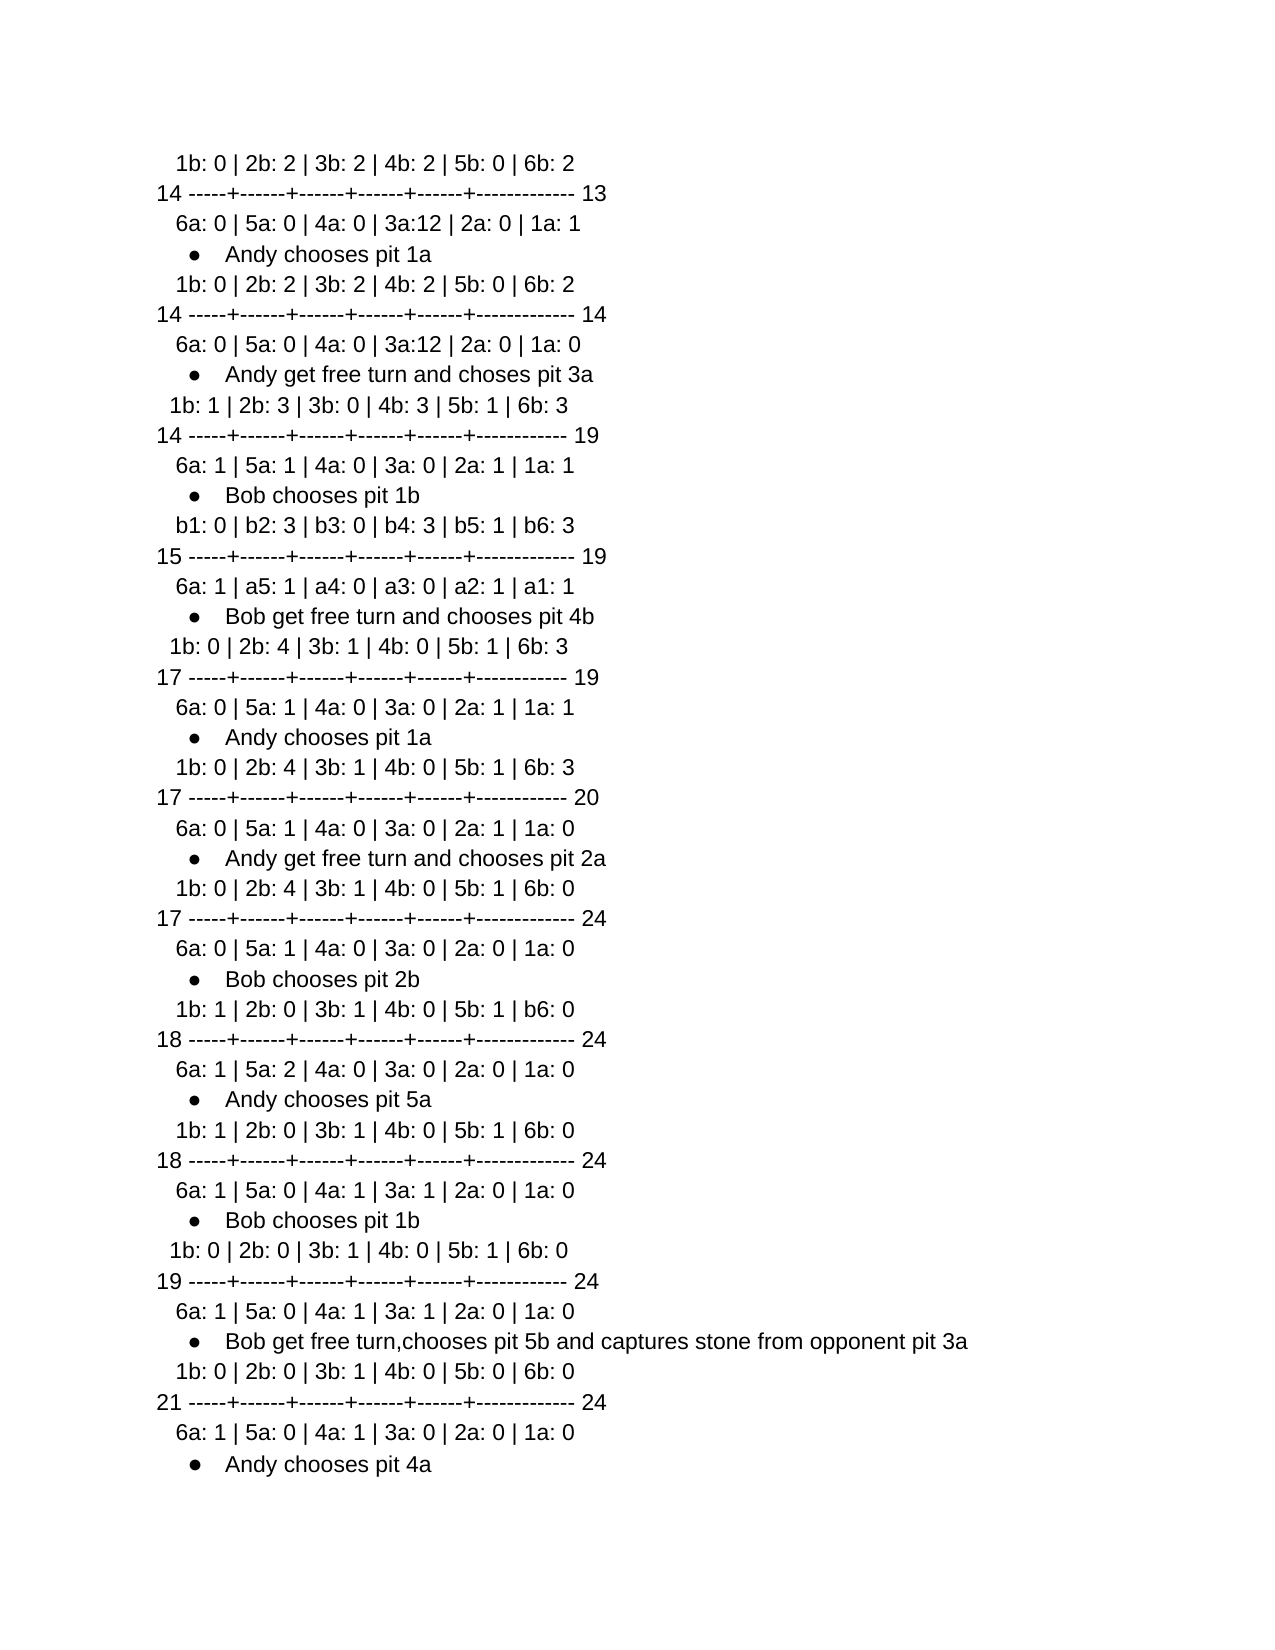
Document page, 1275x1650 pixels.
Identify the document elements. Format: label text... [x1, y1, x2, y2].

text 6a: 1 | 5a: 0 | 4a: 1 | 3a: 1 | 2a: 0 | 1a: 0 [150, 1298, 1125, 1324]
text 6a: 0 | 5a: 1 | 4a: 0 | 3a: 0 | 2a: 1 | 1a: 1 [150, 694, 1125, 720]
text 21 -----+------+------+------+------+------------- 24 [150, 1388, 1125, 1415]
text 1b: 1 | 2b: 0 | 3b: 1 | 4b: 0 | 5b: 1 | 6b: 0 [150, 1117, 1125, 1143]
text 14 -----+------+------+------+------+------------- 13 [150, 180, 1125, 207]
text 14 -----+------+------+------+------+------------ 19 [150, 422, 1125, 448]
text 6a: 1 | a5: 1 | a4: 0 | a3: 0 | a2: 1 | a1: 1 [150, 573, 1125, 599]
text 14 -----+------+------+------+------+------------- 14 [150, 301, 1125, 327]
text 15 -----+------+------+------+------+------------- 19 [150, 543, 1125, 569]
text 1b: 0 | 2b: 4 | 3b: 1 | 4b: 0 | 5b: 1 | 6b: 3 [150, 633, 1125, 660]
text 1b: 0 | 2b: 0 | 3b: 1 | 4b: 0 | 5b: 1 | 6b: 0 [150, 1237, 1125, 1264]
list Bob chooses pit 1b [187, 1207, 1125, 1234]
list Bob get free turn,chooses pit 5b and captures stone from opponent pit 3a [187, 1328, 1125, 1354]
text 1b: 0 | 2b: 4 | 3b: 1 | 4b: 0 | 5b: 1 | 6b: 0 [150, 875, 1125, 901]
list Andy chooses pit 1a [187, 241, 1125, 267]
text 19 -----+------+------+------+------+------------ 24 [150, 1268, 1125, 1294]
text 6a: 0 | 5a: 1 | 4a: 0 | 3a: 0 | 2a: 1 | 1a: 0 [150, 814, 1125, 841]
list Bob chooses pit 1b [187, 482, 1125, 509]
list Andy chooses pit 1a [187, 724, 1125, 750]
text 18 -----+------+------+------+------+------------- 24 [150, 1147, 1125, 1173]
text 1b: 0 | 2b: 2 | 3b: 2 | 4b: 2 | 5b: 0 | 6b: 2 [150, 271, 1125, 297]
list Andy chooses pit 5a [187, 1086, 1125, 1113]
text 1b: 0 | 2b: 4 | 3b: 1 | 4b: 0 | 5b: 1 | 6b: 3 [150, 754, 1125, 781]
text 17 -----+------+------+------+------+------------- 24 [150, 905, 1125, 932]
list Andy get free turn and choses pit 3a [187, 361, 1125, 388]
text 6a: 0 | 5a: 0 | 4a: 0 | 3a:12 | 2a: 0 | 1a: 1 [150, 210, 1125, 237]
text 1b: 1 | 2b: 3 | 3b: 0 | 4b: 3 | 5b: 1 | 6b: 3 [150, 392, 1125, 418]
text 6a: 1 | 5a: 1 | 4a: 0 | 3a: 0 | 2a: 1 | 1a: 1 [150, 452, 1125, 478]
text b1: 0 | b2: 3 | b3: 0 | b4: 3 | b5: 1 | b6: 3 [150, 512, 1125, 539]
text 6a: 0 | 5a: 0 | 4a: 0 | 3a:12 | 2a: 0 | 1a: 0 [150, 331, 1125, 358]
list Bob get free turn and chooses pit 4b [187, 603, 1125, 629]
text 18 -----+------+------+------+------+------------- 24 [150, 1026, 1125, 1052]
list Andy chooses pit 4a [187, 1449, 1125, 1478]
list Bob chooses pit 2b [187, 966, 1125, 992]
text 17 -----+------+------+------+------+------------ 19 [150, 663, 1125, 690]
text 6a: 1 | 5a: 0 | 4a: 1 | 3a: 1 | 2a: 0 | 1a: 0 [150, 1177, 1125, 1203]
text 1b: 0 | 2b: 0 | 3b: 1 | 4b: 0 | 5b: 0 | 6b: 0 [150, 1358, 1125, 1385]
text 6a: 1 | 5a: 0 | 4a: 1 | 3a: 0 | 2a: 0 | 1a: 0 [150, 1419, 1125, 1445]
text 1b: 0 | 2b: 2 | 3b: 2 | 4b: 2 | 5b: 0 | 6b: 2 [150, 150, 1125, 176]
text 1b: 1 | 2b: 0 | 3b: 1 | 4b: 0 | 5b: 1 | b6: 0 [150, 996, 1125, 1022]
list Andy get free turn and chooses pit 2a [187, 845, 1125, 871]
text 6a: 0 | 5a: 1 | 4a: 0 | 3a: 0 | 2a: 0 | 1a: 0 [150, 935, 1125, 962]
text 17 -----+------+------+------+------+------------ 20 [150, 784, 1125, 811]
text 6a: 1 | 5a: 2 | 4a: 0 | 3a: 0 | 2a: 0 | 1a: 0 [150, 1056, 1125, 1083]
